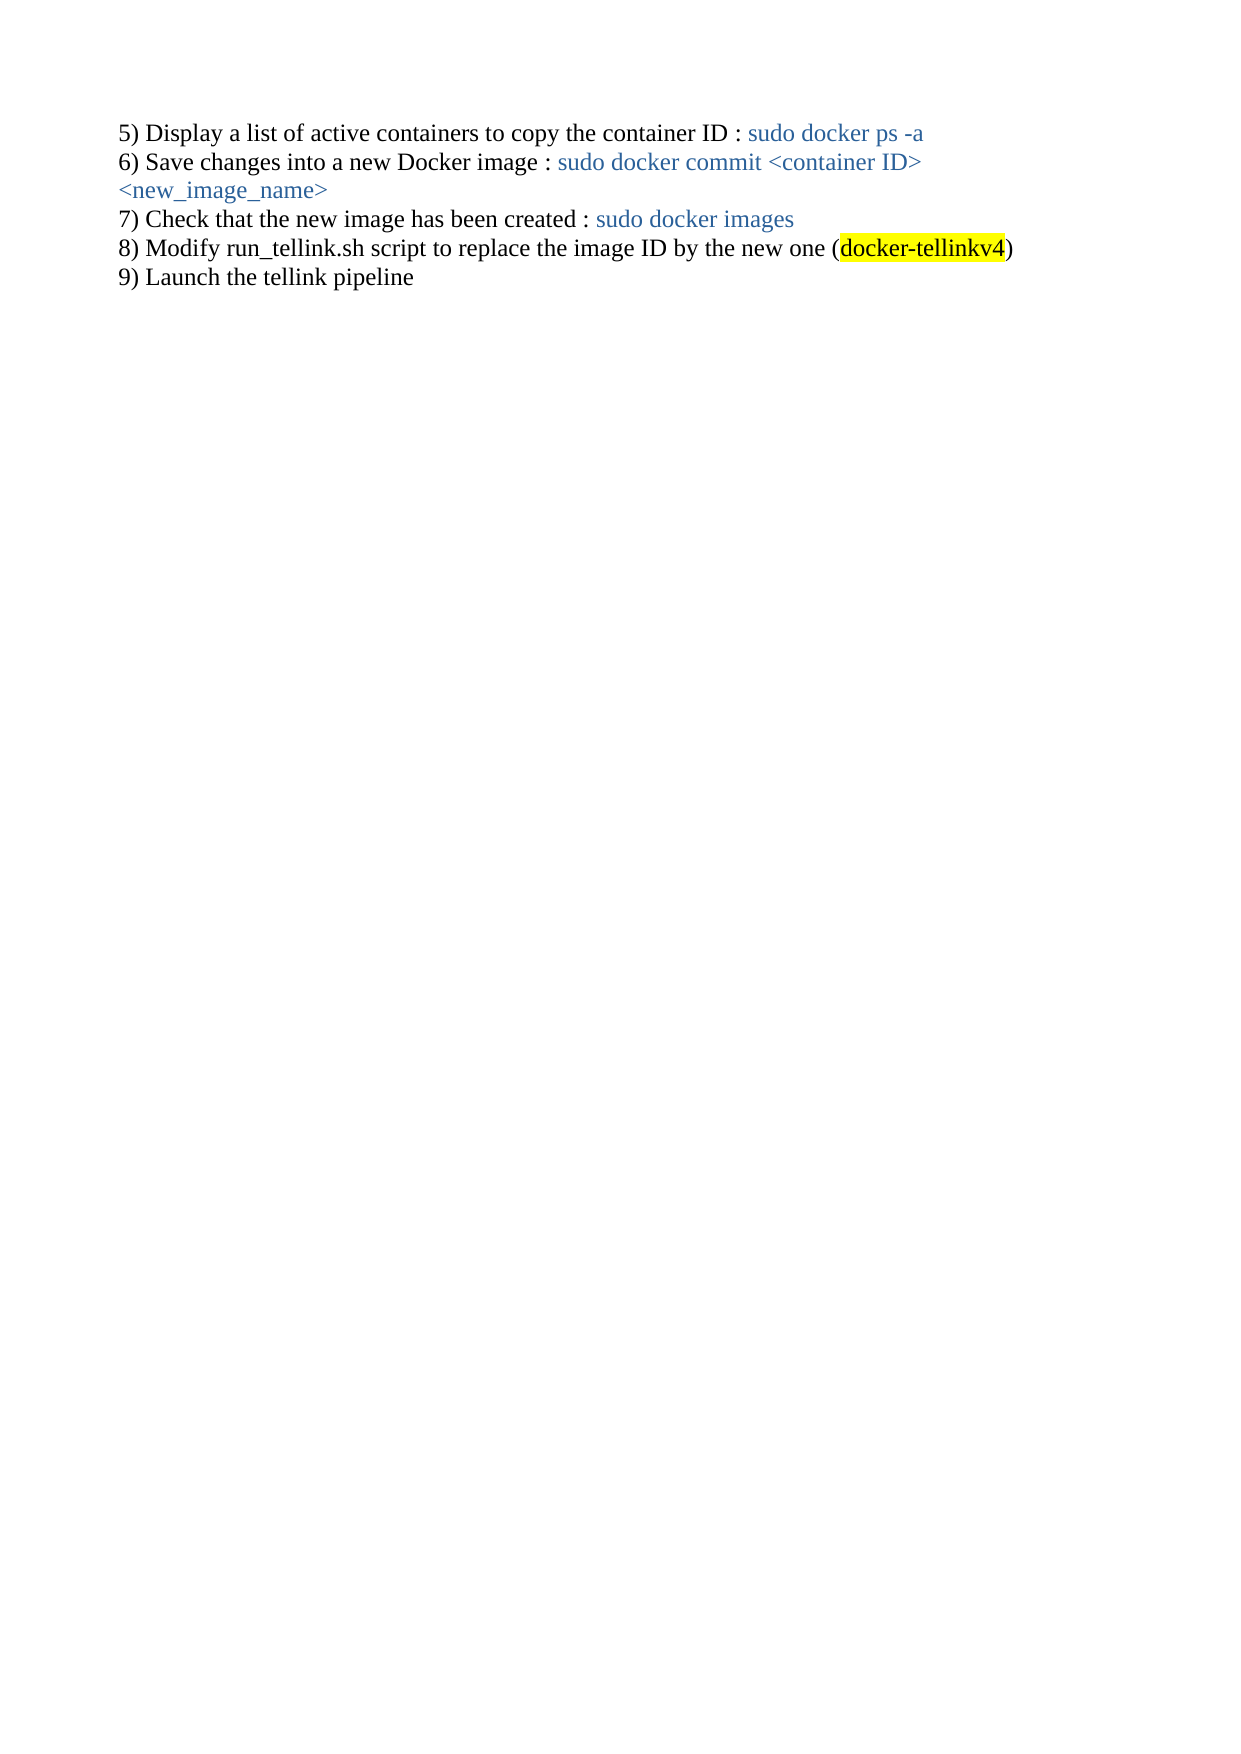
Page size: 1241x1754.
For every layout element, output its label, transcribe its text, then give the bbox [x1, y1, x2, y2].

text 9) Launch the tellink pipeline [118, 262, 1122, 291]
text 5) Display a list of active containers to copy the container ID : sudo docker ps -a [118, 118, 1122, 147]
text 6) Save changes into a new Docker image : sudo docker commit <container ID> <new_image_name> [118, 147, 1122, 204]
text 7) Check that the new image has been created : sudo docker images [118, 204, 1122, 233]
text 8) Modify run_tellink.sh script to replace the image ID by the new one (docker-tellinkv4) [118, 233, 1122, 262]
